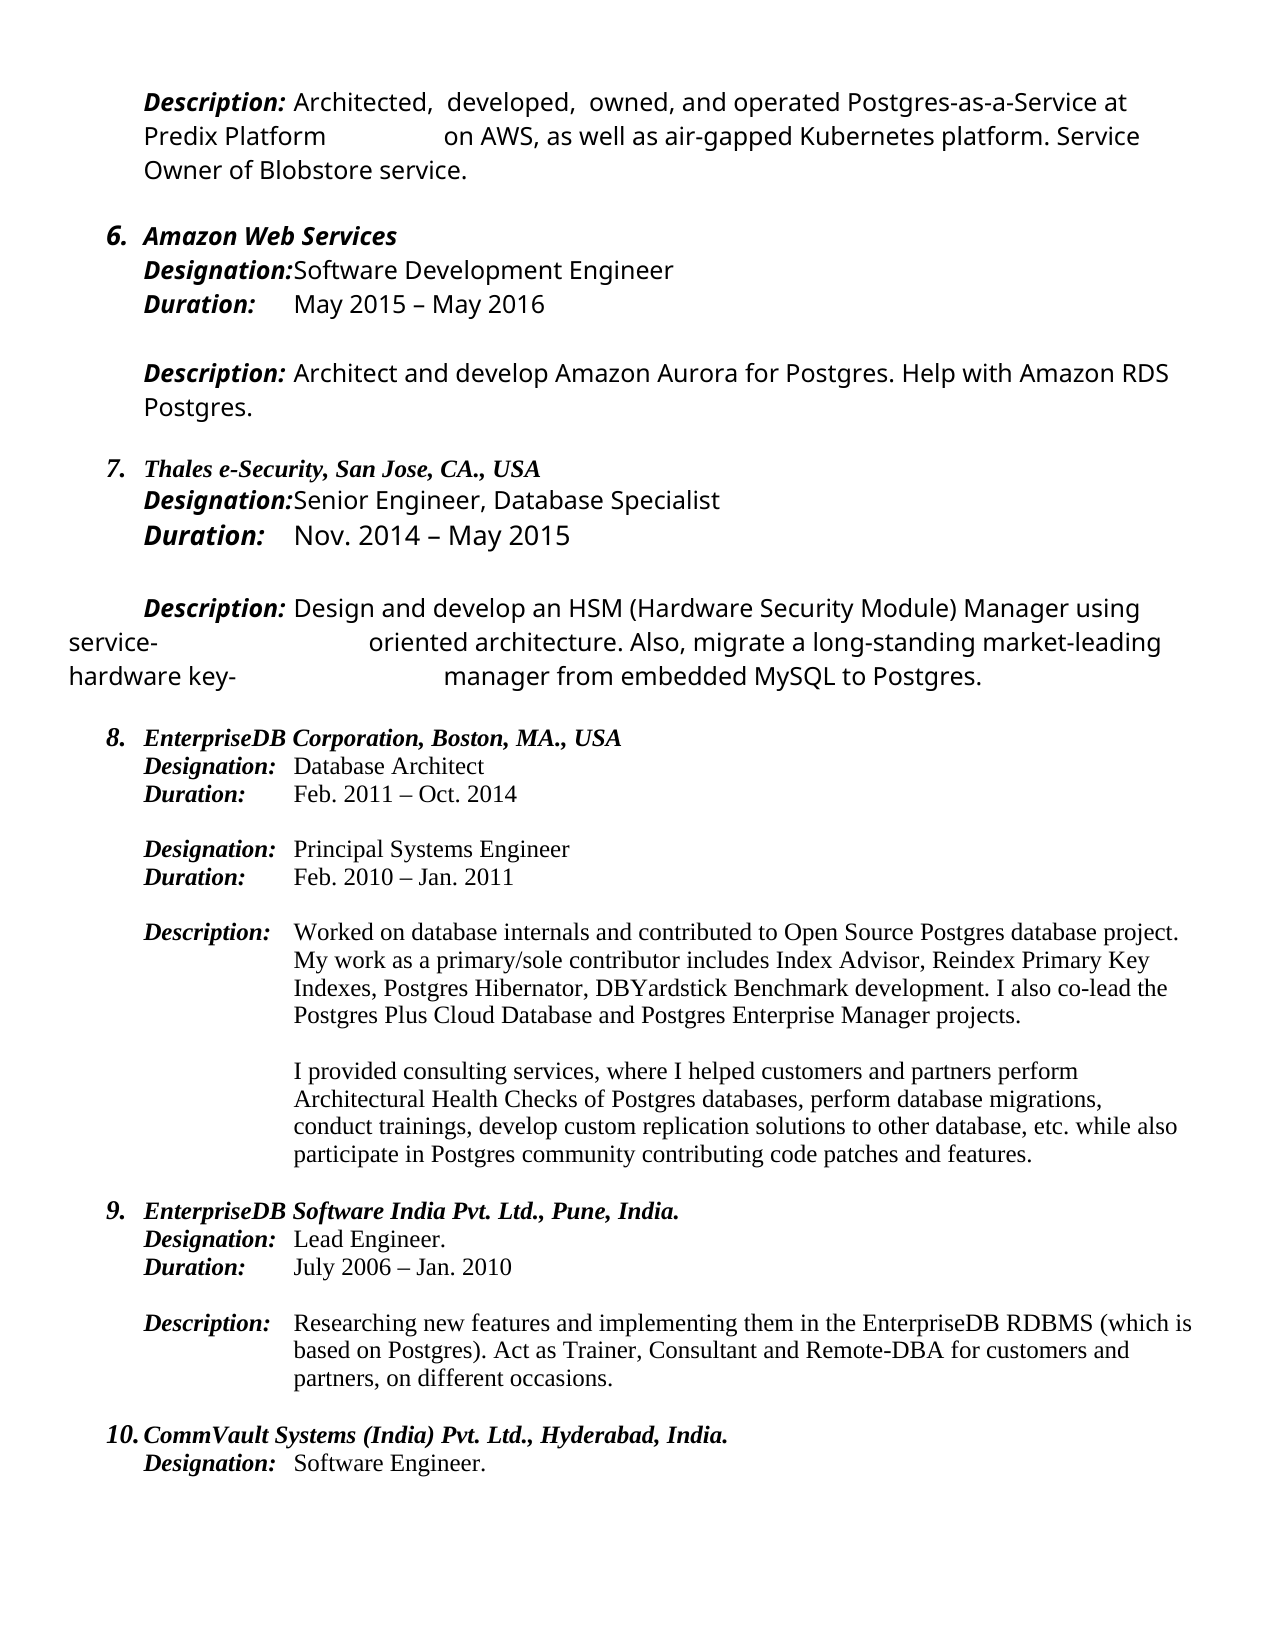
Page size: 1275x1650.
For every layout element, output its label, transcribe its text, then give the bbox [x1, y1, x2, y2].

list Designation: Senior Engineer, Database Specialist [106, 483, 1193, 517]
text Description: Worked on database internals and contributed to Open Source Postgres database project. My work as a primary/sole contributor includes Index Advisor, Reindex Primary Key Indexes, Postgres Hibernator, DBYardstick Benchmark development. I also co-lead the Postgres Plus Cloud Database and Postgres Enterprise Manager projects. [143, 918, 1193, 1029]
list Duration: Nov. 2014 – May 2015 [106, 517, 1193, 554]
text Description: Design and develop an HSM (Hardware Security Module) Manager using service- oriented architecture. Also, migrate a long-standing market-leading hardware key- manager from embedded MySQL to Postgres. [68, 591, 1193, 693]
text I provided consulting services, where I helped customers and partners perform Architectural Health Checks of Postgres databases, perform database migrations, conduct trainings, develop custom replication solutions to other database, etc. while also participate in Postgres community contributing code patches and features. [143, 1057, 1193, 1168]
text Designation: Software Engineer. [106, 1449, 1193, 1477]
text Duration: May 2015 – May 2016 [143, 287, 1193, 321]
text Designation: Principal Systems Engineer [106, 835, 1193, 863]
list Amazon Web Services [106, 216, 1193, 253]
text Description: Researching new features and implementing them in the EnterpriseDB RDBMS (which is based on Postgres). Act as Trainer, Consultant and Remote-DBA for customers and partners, on different occasions. [143, 1309, 1193, 1392]
text Description: Architect and develop Amazon Aurora for Postgres. Help with Amazon RDS Postgres. [143, 355, 1193, 423]
text Designation: Lead Engineer. [106, 1226, 1193, 1253]
list CommVault Systems (India) Pvt. Ltd., Hyderabad, India. [106, 1419, 1193, 1449]
text Designation: Software Development Engineer [143, 253, 1193, 287]
text Duration: July 2006 – Jan. 2010 [106, 1253, 1193, 1281]
text Duration: Feb. 2010 – Jan. 2011 [106, 863, 1193, 891]
text Designation: Database Architect [106, 752, 1193, 780]
list Thales e-Security, San Jose, CA., USA [106, 453, 1193, 483]
text Duration: Feb. 2011 – Oct. 2014 [106, 780, 1193, 808]
list EnterpriseDB Corporation, Boston, MA., USA [106, 722, 1193, 752]
list EnterpriseDB Software India Pvt. Ltd., Pune, India. [106, 1196, 1193, 1226]
text Description: Architected, developed, owned, and operated Postgres-as-a-Service at Predix Platform on AWS, as well as air-gapped Kubernetes platform. Service Owner of Blobstore service. [143, 84, 1193, 187]
